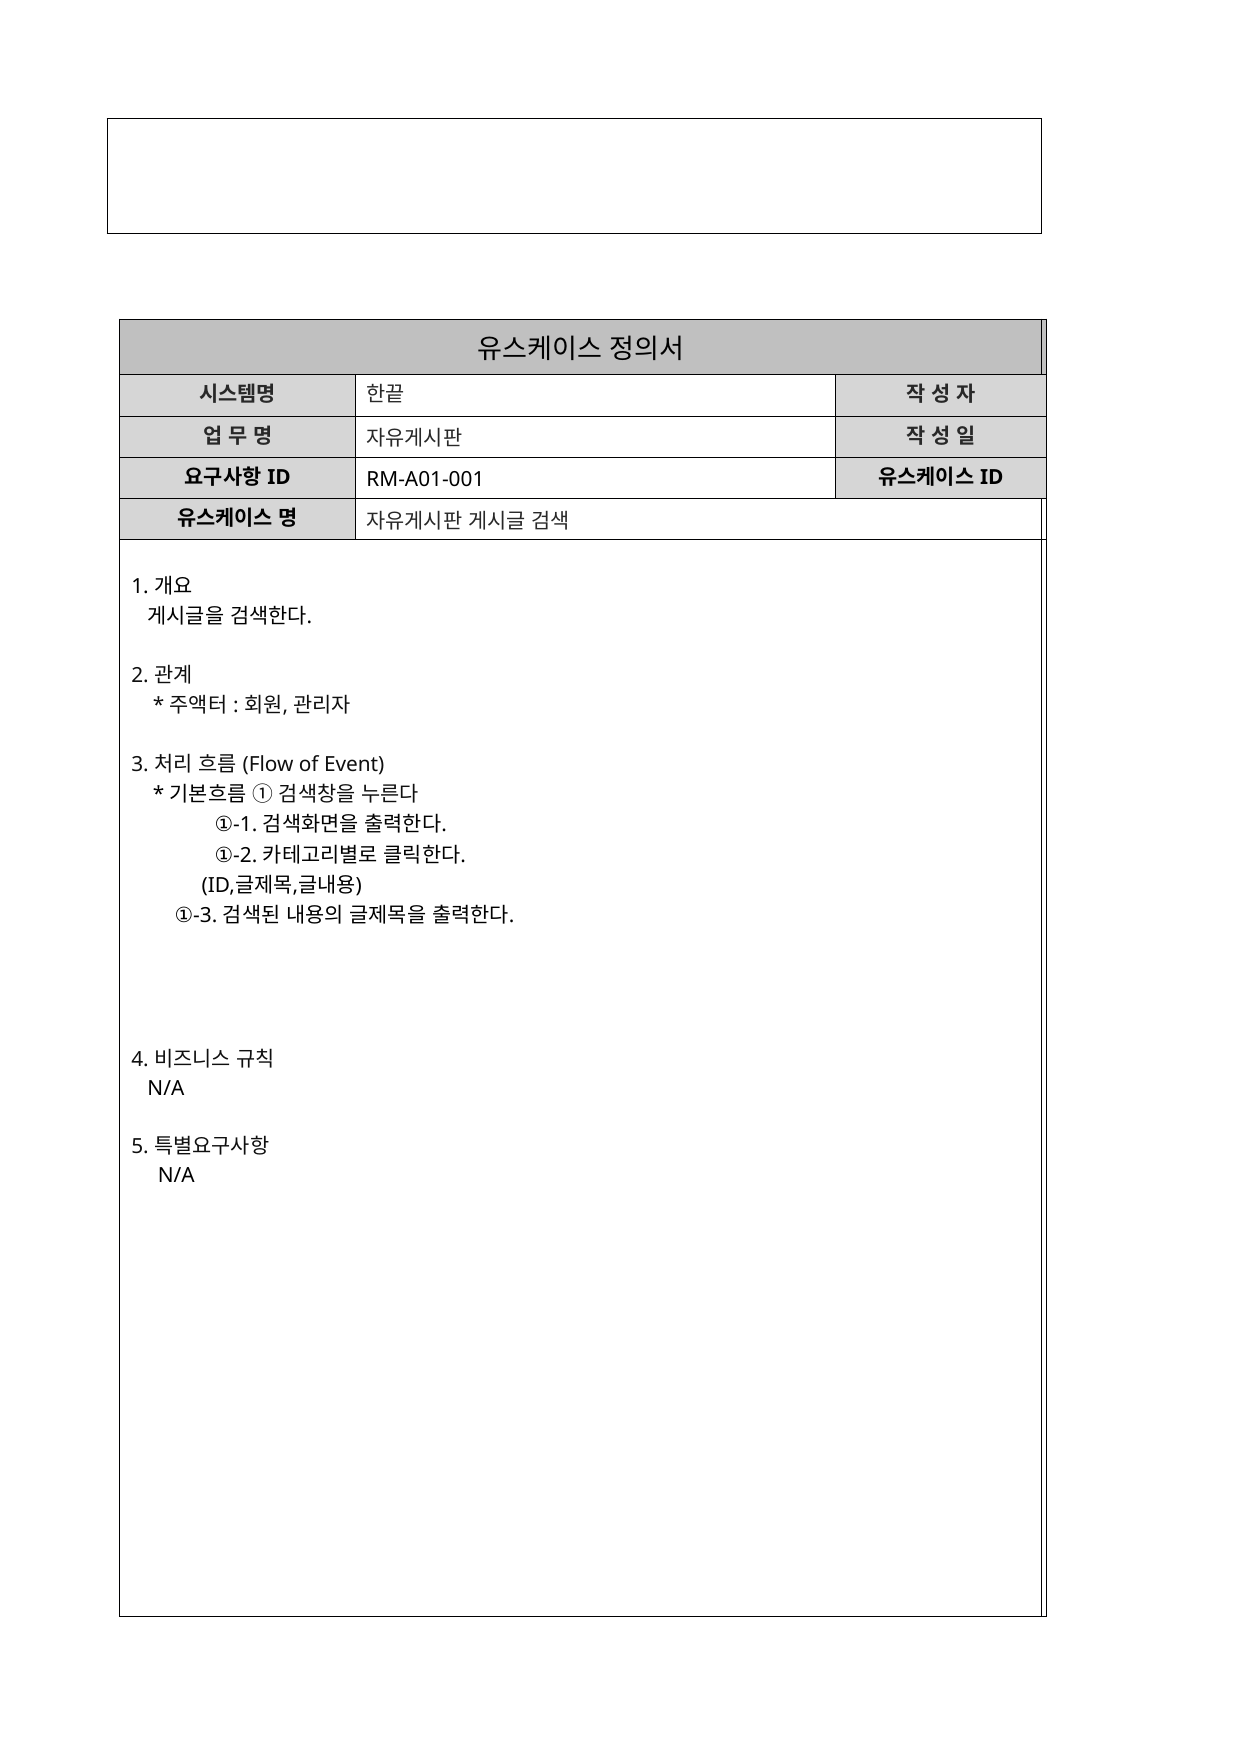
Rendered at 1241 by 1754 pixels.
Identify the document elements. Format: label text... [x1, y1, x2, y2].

table_cell 유스케이스 ID [836, 458, 1046, 498]
table_header 유스케이스 정의서 [120, 320, 1041, 374]
table_cell 유스케이스 명 [120, 499, 355, 539]
table_cell [108, 119, 1041, 233]
table_cell [1042, 499, 1046, 539]
table_cell 요구사항 ID [120, 458, 355, 498]
table_cell 한끝 [356, 375, 835, 416]
table_cell 작 성 자 [836, 375, 1046, 416]
table_cell 작 성 일 [836, 417, 1046, 457]
table_cell [1042, 118, 1046, 233]
table_cell 업 무 명 [120, 417, 355, 457]
table_cell 자유게시판 게시글 검색 [356, 499, 1041, 539]
table_cell RM-A01-001 [356, 458, 835, 498]
table_cell 자유게시판 [356, 417, 835, 457]
table_cell [1042, 540, 1046, 1616]
table_header [1042, 320, 1046, 374]
table_cell 1. 개요 게시글을 검색한다. 2. 관계 * 주액터 : 회원, 관리자 3. 처리 흐름 (Flow of Event) * 기본흐름 ① 검색창을 누른다 ①-1. 검색화면을 출력한다. ①-2. 카테고리별로 클릭한다. (ID,글제목,글내용) ①-3. 검색된 내용의 글제목을 출력한다. 4. 비즈니스 규칙 N/A 5. 특별요구사항 N/A [120, 540, 1041, 1616]
table_cell 시스템명 [120, 375, 355, 416]
